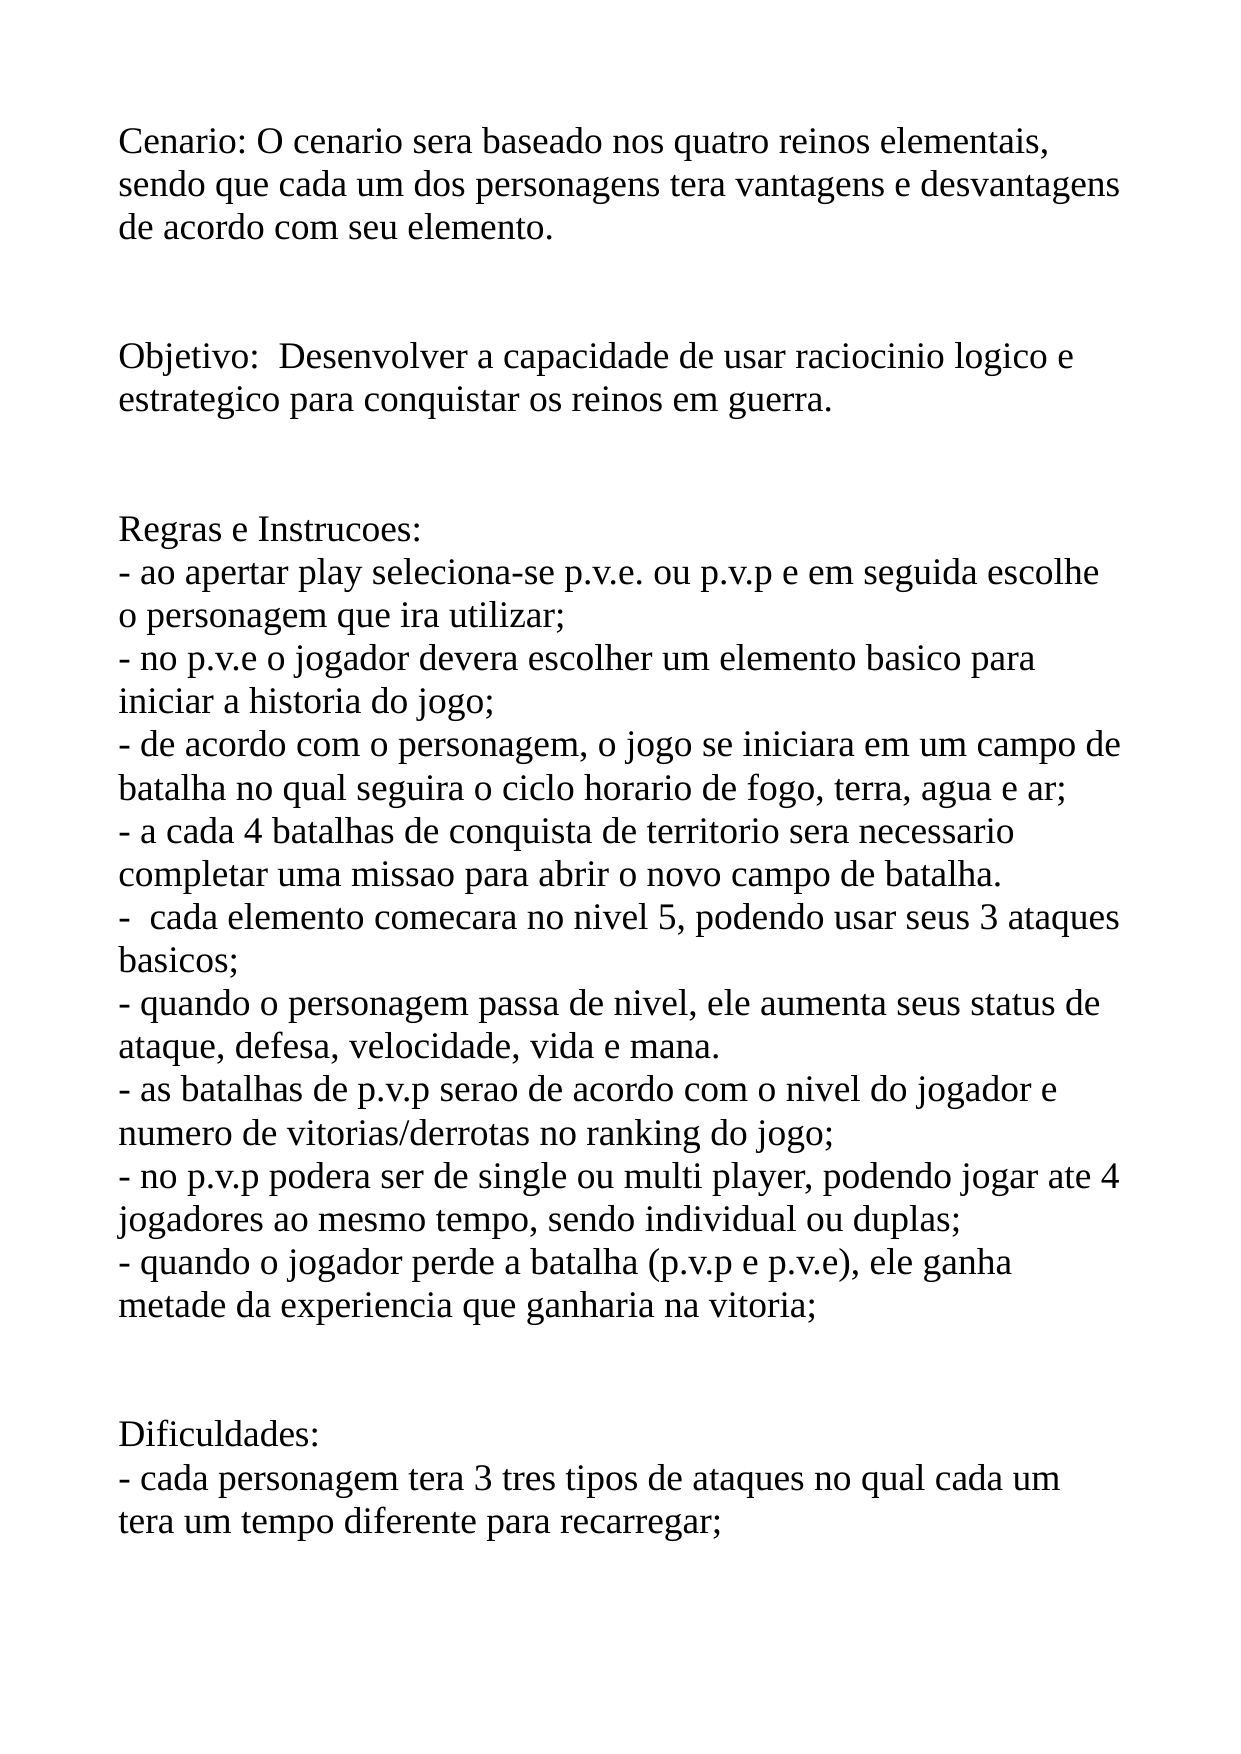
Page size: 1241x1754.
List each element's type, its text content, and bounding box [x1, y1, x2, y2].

text - as batalhas de p.v.p serao de acordo com o nivel do jogador e numero de vitorias/derrotas no ranking do jogo; [118, 1067, 1122, 1153]
text Objetivo: Desenvolver a capacidade de usar raciocinio logico e estrategico para conquistar os reinos em guerra. [118, 334, 1122, 420]
text - a cada 4 batalhas de conquista de territorio sera necessario completar uma missao para abrir o novo campo de batalha. [118, 808, 1122, 894]
text - de acordo com o personagem, o jogo se iniciara em um campo de batalha no qual seguira o ciclo horario de fogo, terra, agua e ar; [118, 722, 1122, 808]
text - quando o personagem passa de nivel, ele aumenta seus status de ataque, defesa, velocidade, vida e mana. [118, 981, 1122, 1067]
text - no p.v.p podera ser de single ou multi player, podendo jogar ate 4 jogadores ao mesmo tempo, sendo individual ou duplas; [118, 1153, 1122, 1239]
text - no p.v.e o jogador devera escolher um elemento basico para iniciar a historia do jogo; [118, 636, 1122, 722]
text - cada elemento comecara no nivel 5, podendo usar seus 3 ataques basicos; [118, 894, 1122, 981]
text Cenario: O cenario sera baseado nos quatro reinos elementais, sendo que cada um dos personagens tera vantagens e desvantagens de acordo com seu elemento. [118, 118, 1122, 247]
text Regras e Instrucoes: [118, 506, 1122, 549]
text - ao apertar play seleciona-se p.v.e. ou p.v.p e em seguida escolhe o personagem que ira utilizar; [118, 549, 1122, 636]
text - quando o jogador perde a batalha (p.v.p e p.v.e), ele ganha metade da experiencia que ganharia na vitoria; [118, 1239, 1122, 1326]
text Dificuldades: [118, 1412, 1122, 1455]
text - cada personagem tera 3 tres tipos de ataques no qual cada um tera um tempo diferente para recarregar; [118, 1455, 1122, 1541]
